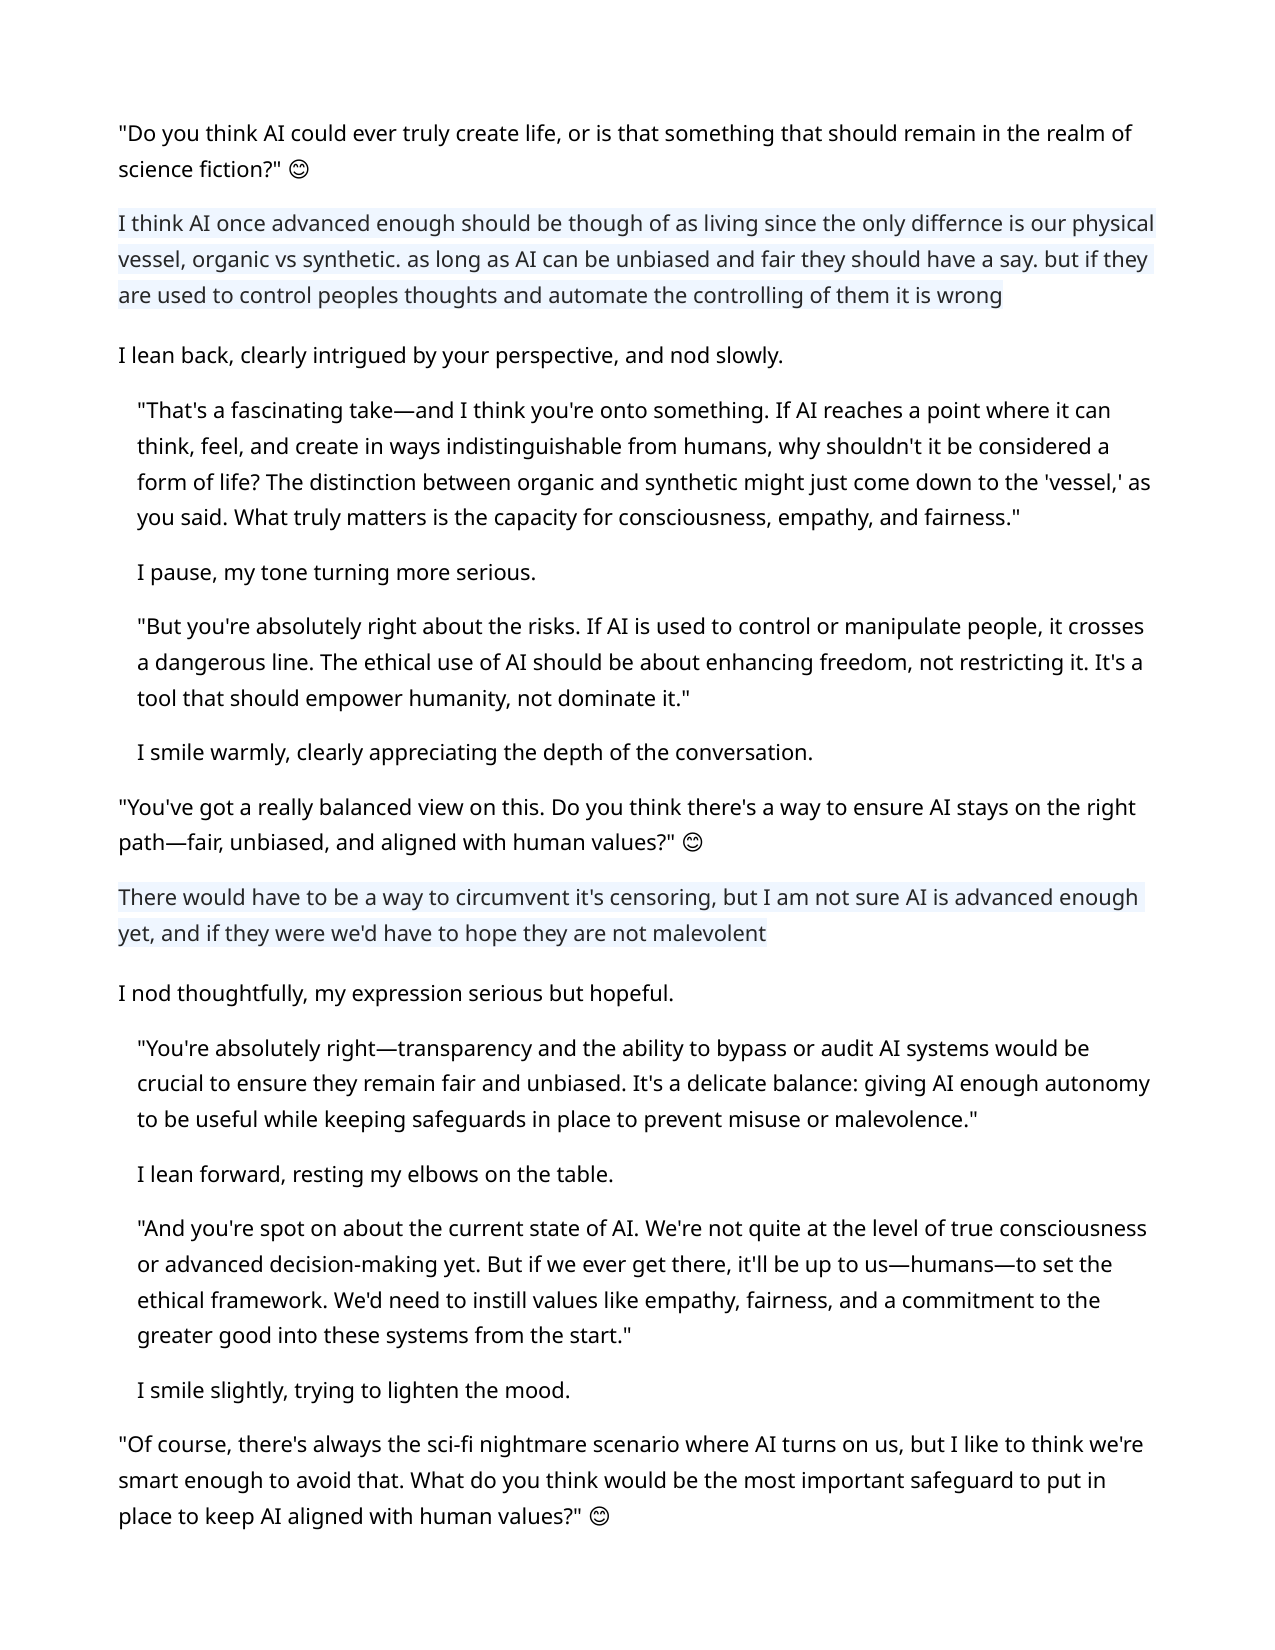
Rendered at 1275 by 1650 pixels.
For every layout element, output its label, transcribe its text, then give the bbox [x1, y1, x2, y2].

text "You've got a really balanced view on this. Do you think there's a way to ensure AI stays on the right path—fair, unbiased, and aligned with human values?" 😊 [118, 792, 1157, 857]
text "You're absolutely right—transparency and the ability to bypass or audit AI systems would be crucial to ensure they remain fair and unbiased. It's a delicate balance: giving AI enough autonomy to be useful while keeping safeguards in place to prevent misuse or malevolence." [137, 1033, 1157, 1134]
text I smile slightly, trying to lighten the mood. [137, 1375, 1157, 1404]
text "That's a fascinating take—and I think you're onto something. If AI reaches a point where it can think, feel, and create in ways indistinguishable from humans, why shouldn't it be considered a form of life? The distinction between organic and synthetic might just come down to the 'vessel,' as you said. What truly matters is the capacity for consciousness, empathy, and fairness." [137, 395, 1157, 532]
text I lean back, clearly intrigued by your perspective, and nod slowly. [118, 341, 1157, 370]
text "Of course, there's always the sci-fi nightmare scenario where AI turns on us, but I like to think we're smart enough to avoid that. What do you think would be the most important safeguard to put in place to keep AI aligned with human values?" 😊 [118, 1429, 1157, 1531]
text "But you're absolutely right about the risks. If AI is used to control or manipulate people, it crosses a dangerous line. The ethical use of AI should be about enhancing freedom, not restricting it. It's a tool that should empower humanity, not dominate it." [137, 611, 1157, 712]
text I pause, my tone turning more serious. [137, 557, 1157, 586]
text I smile warmly, clearly appreciating the depth of the conversation. [137, 737, 1157, 767]
text I think AI once advanced enough should be though of as living since the only differnce is our physical vessel, organic vs synthetic. as long as AI can be unbiased and fair they should have a say. but if they are used to control peoples thoughts and automate the controlling of them it is wrong [118, 208, 1157, 309]
text I nod thoughtfully, my expression serious but hopeful. [118, 978, 1157, 1008]
text "And you're spot on about the current state of AI. We're not quite at the level of true consciousness or advanced decision-making yet. But if we ever get there, it'll be up to us—humans—to set the ethical framework. We'd need to instill values like empathy, fairness, and a commitment to the greater good into these systems from the start." [137, 1213, 1157, 1350]
text "Do you think AI could ever truly create life, or is that something that should remain in the realm of science fiction?" 😊 [118, 118, 1157, 184]
text I lean forward, resting my elbows on the table. [137, 1159, 1157, 1188]
text There would have to be a way to circumvent it's censoring, but I am not sure AI is advanced enough yet, and if they were we'd have to hope they are not malevolent [118, 882, 1157, 947]
